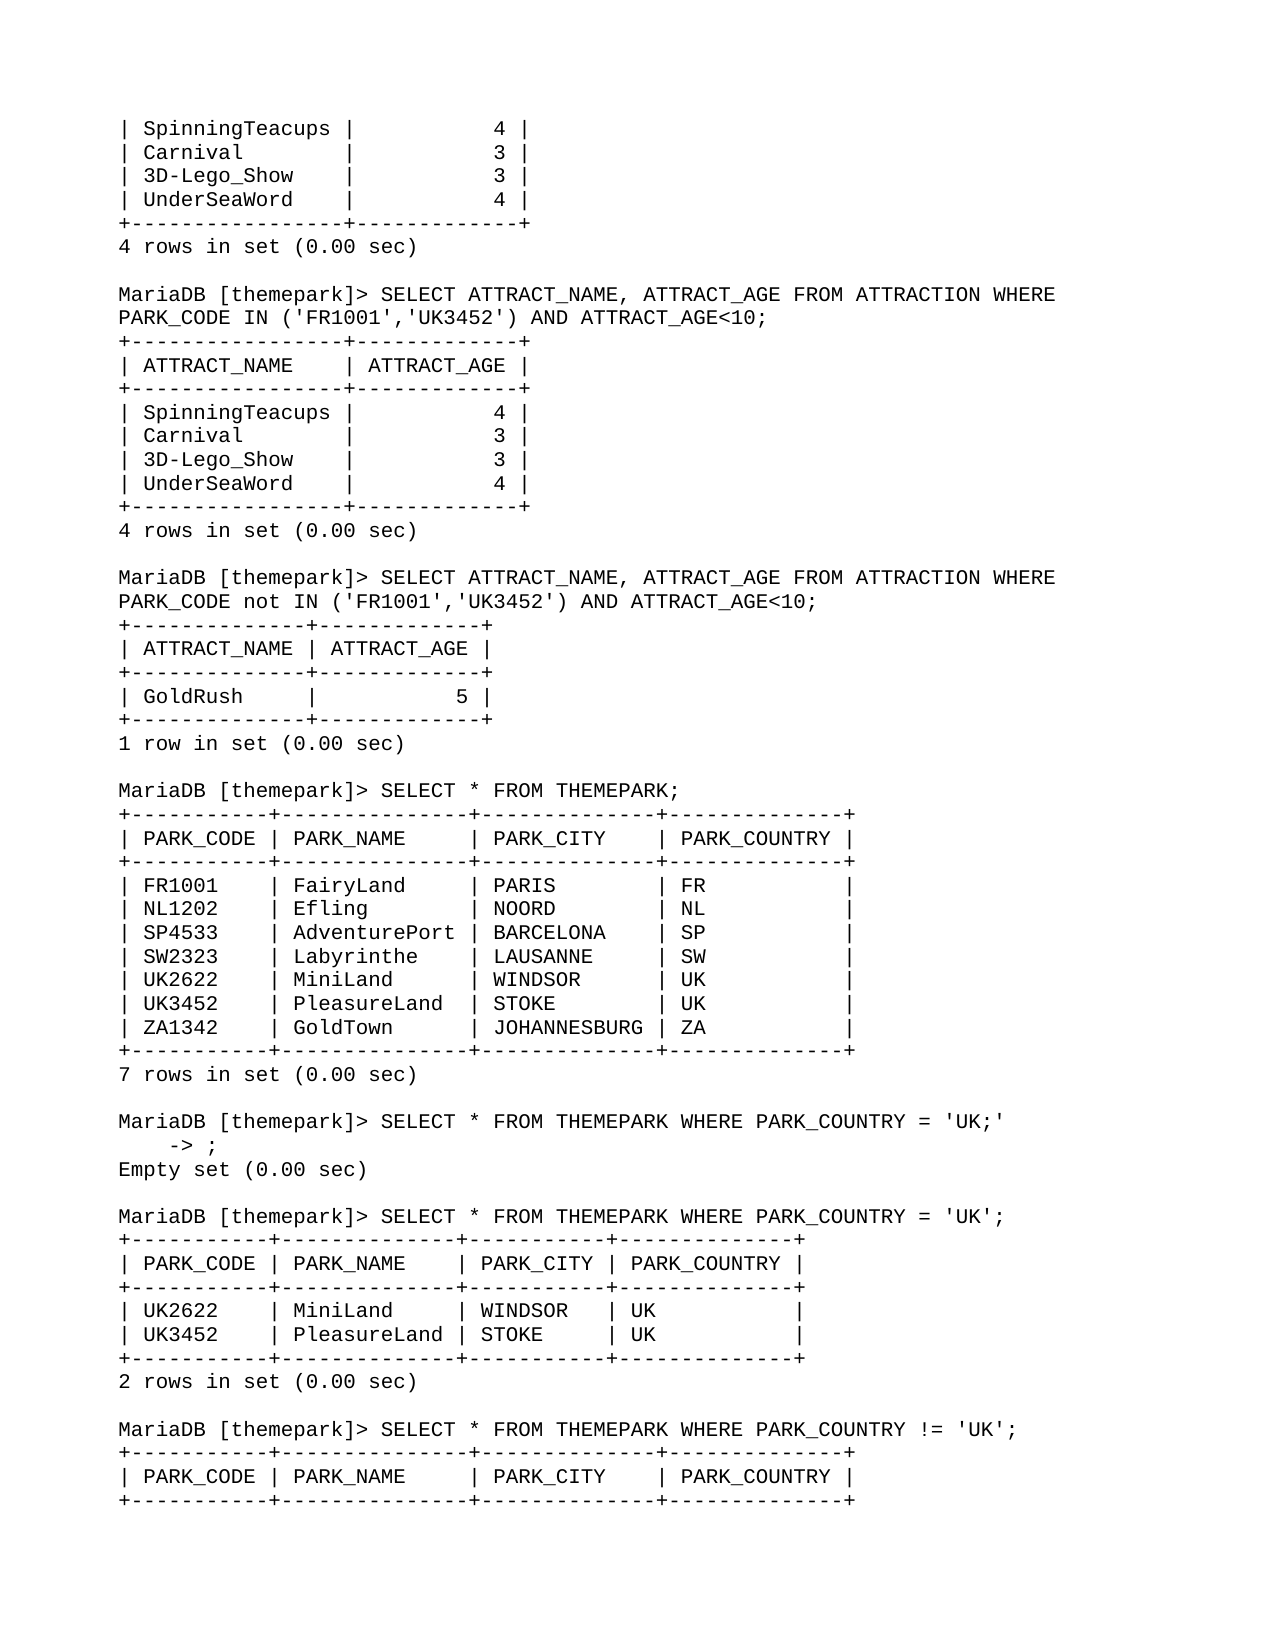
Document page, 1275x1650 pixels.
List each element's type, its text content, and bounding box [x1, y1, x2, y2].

text +-----------+--------------+-----------+--------------+ [118, 1229, 1157, 1253]
text | NL1202 | Efling | NOORD | NL | [118, 898, 1157, 922]
text | SP4533 | AdventurePort | BARCELONA | SP | [118, 922, 1157, 946]
text | UnderSeaWord | 4 | [118, 473, 1157, 496]
text +-----------+---------------+--------------+--------------+ [118, 851, 1157, 875]
text MariaDB [themepark]> SELECT * FROM THEMEPARK WHERE PARK_COUNTRY = 'UK;' [118, 1111, 1157, 1135]
text 2 rows in set (0.00 sec) [118, 1371, 1157, 1395]
text | ATTRACT_NAME | ATTRACT_AGE | [118, 354, 1157, 378]
text | UK3452 | PleasureLand | STOKE | UK | [118, 993, 1157, 1017]
text +--------------+-------------+ [118, 615, 1157, 638]
text MariaDB [themepark]> SELECT * FROM THEMEPARK; [118, 780, 1157, 804]
text +-----------------+-------------+ [118, 378, 1157, 402]
text +-----------+--------------+-----------+--------------+ [118, 1348, 1157, 1371]
text | PARK_CODE | PARK_NAME | PARK_CITY | PARK_COUNTRY | [118, 827, 1157, 851]
text +-----------------+-------------+ [118, 331, 1157, 354]
text | SW2323 | Labyrinthe | LAUSANNE | SW | [118, 946, 1157, 969]
text 7 rows in set (0.00 sec) [118, 1064, 1157, 1088]
text +--------------+-------------+ [118, 662, 1157, 686]
text -> ; [118, 1135, 1157, 1158]
text | UK2622 | MiniLand | WINDSOR | UK | [118, 969, 1157, 993]
text Empty set (0.00 sec) [118, 1158, 1157, 1182]
text | ZA1342 | GoldTown | JOHANNESBURG | ZA | [118, 1017, 1157, 1040]
text | PARK_CODE | PARK_NAME | PARK_CITY | PARK_COUNTRY | [118, 1466, 1157, 1489]
text | 3D-Lego_Show | 3 | [118, 449, 1157, 473]
text +--------------+-------------+ [118, 709, 1157, 733]
text +-----------+---------------+--------------+--------------+ [118, 1489, 1157, 1513]
text +-----------------+-------------+ [118, 496, 1157, 520]
text +-----------------+-------------+ [118, 213, 1157, 236]
text | Carnival | 3 | [118, 426, 1157, 449]
text | GoldRush | 5 | [118, 686, 1157, 709]
text +-----------+---------------+--------------+--------------+ [118, 1442, 1157, 1466]
text +-----------+---------------+--------------+--------------+ [118, 1040, 1157, 1064]
text | UK3452 | PleasureLand | STOKE | UK | [118, 1324, 1157, 1348]
text +-----------+--------------+-----------+--------------+ [118, 1277, 1157, 1300]
text | SpinningTeacups | 4 | [118, 118, 1157, 142]
text | SpinningTeacups | 4 | [118, 402, 1157, 426]
text | ATTRACT_NAME | ATTRACT_AGE | [118, 638, 1157, 662]
text | FR1001 | FairyLand | PARIS | FR | [118, 875, 1157, 898]
text 4 rows in set (0.00 sec) [118, 236, 1157, 260]
text +-----------+---------------+--------------+--------------+ [118, 804, 1157, 827]
text 1 row in set (0.00 sec) [118, 733, 1157, 757]
text MariaDB [themepark]> SELECT * FROM THEMEPARK WHERE PARK_COUNTRY != 'UK'; [118, 1419, 1157, 1442]
text MariaDB [themepark]> SELECT ATTRACT_NAME, ATTRACT_AGE FROM ATTRACTION WHERE PARK_CODE IN ('FR1001','UK3452') AND ATTRACT_AGE<10; [118, 284, 1157, 331]
text | Carnival | 3 | [118, 142, 1157, 165]
text MariaDB [themepark]> SELECT * FROM THEMEPARK WHERE PARK_COUNTRY = 'UK'; [118, 1206, 1157, 1229]
text | UnderSeaWord | 4 | [118, 189, 1157, 213]
text | PARK_CODE | PARK_NAME | PARK_CITY | PARK_COUNTRY | [118, 1253, 1157, 1277]
text | UK2622 | MiniLand | WINDSOR | UK | [118, 1300, 1157, 1324]
text MariaDB [themepark]> SELECT ATTRACT_NAME, ATTRACT_AGE FROM ATTRACTION WHERE PARK_CODE not IN ('FR1001','UK3452') AND ATTRACT_AGE<10; [118, 567, 1157, 615]
text | 3D-Lego_Show | 3 | [118, 165, 1157, 189]
text 4 rows in set (0.00 sec) [118, 520, 1157, 544]
